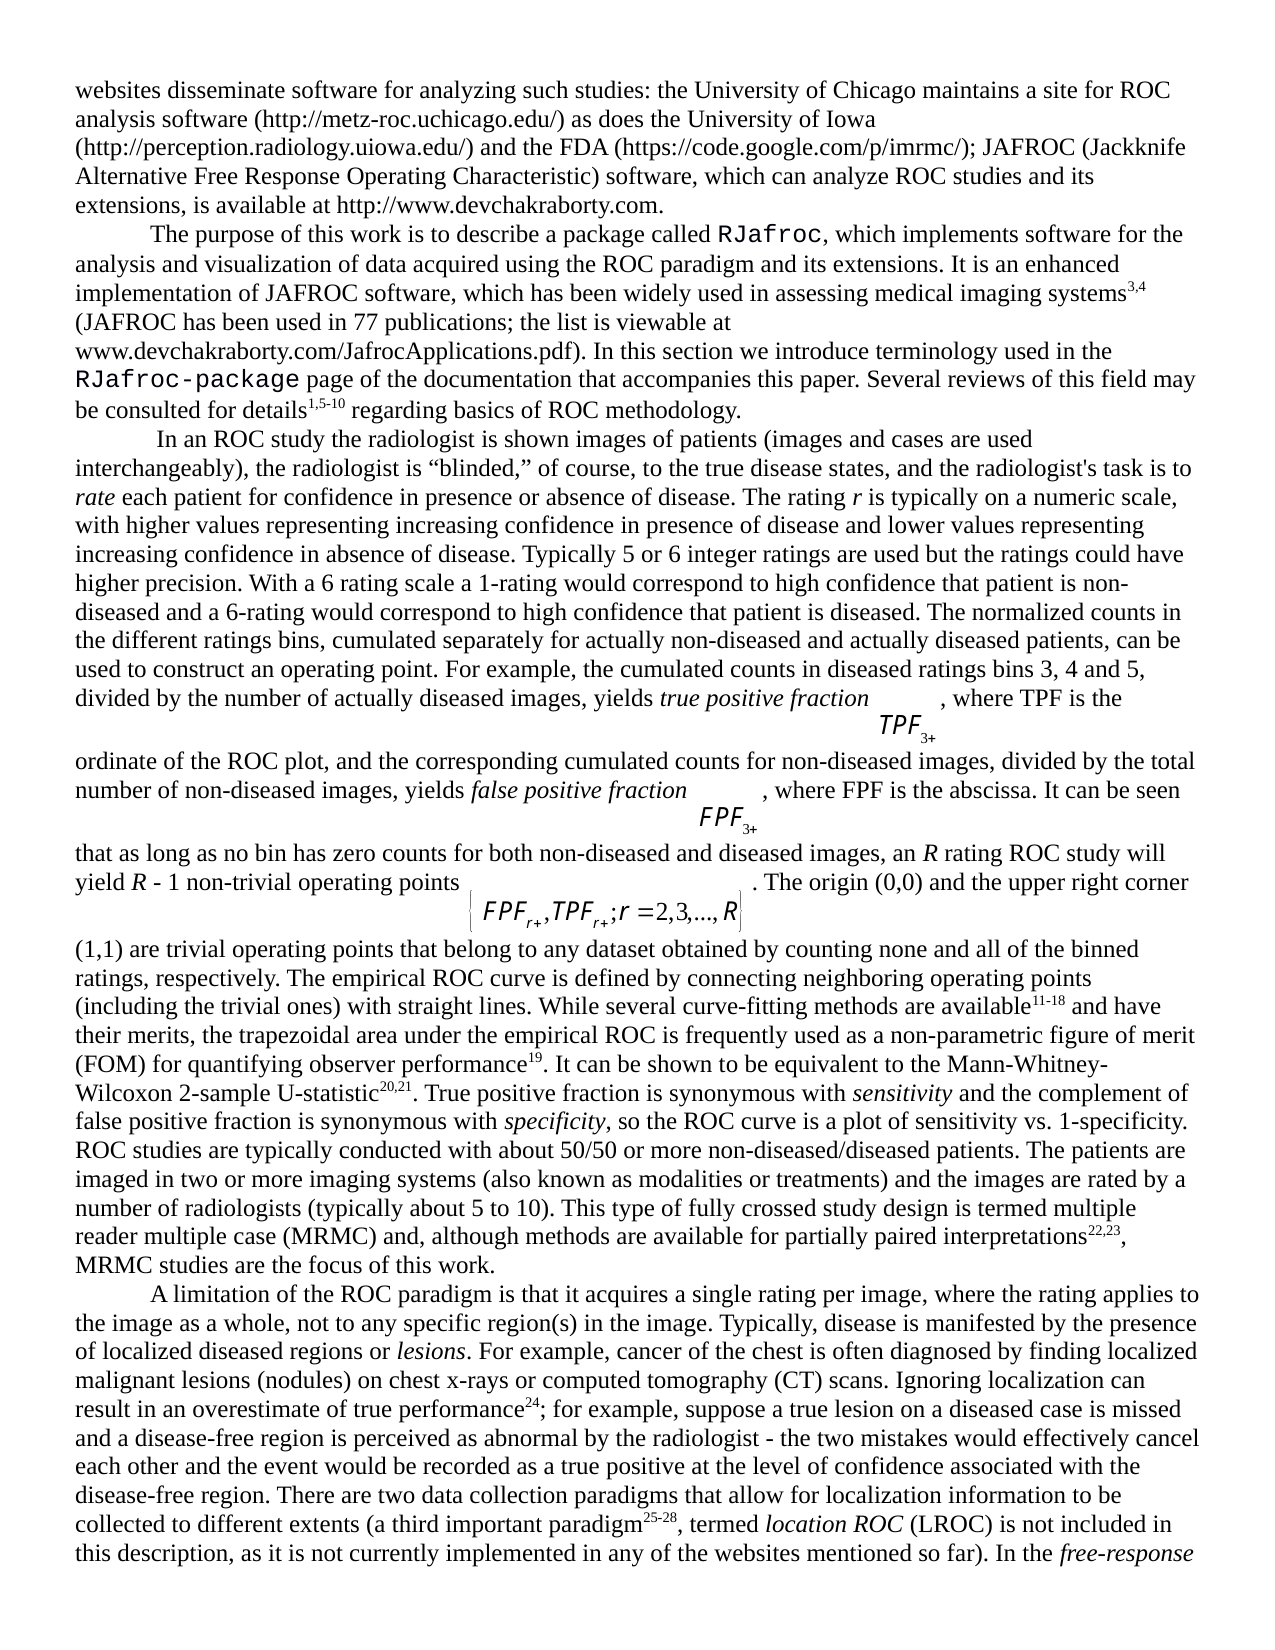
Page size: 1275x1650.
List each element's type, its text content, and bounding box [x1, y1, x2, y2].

text In an ROC study the radiologist is shown images of patients (images and cases are used interchangeably), the radiologist is “blinded,” of course, to the true disease states, and the radiologist's task is to rate each patient for confidence in presence or absence of disease. The rating r is typically on a numeric scale, with higher values representing increasing confidence in presence of disease and lower values representing increasing confidence in absence of disease. Typically 5 or 6 integer ratings are used but the ratings could have higher precision. With a 6 rating scale a 1-rating would correspond to high confidence that patient is non-diseased and a 6-rating would correspond to high confidence that patient is diseased. The normalized counts in the different ratings bins, cumulated separately for actually non-diseased and actually diseased patients, can be used to construct an operating point. For example, the cumulated counts in diseased ratings bins 3, 4 and 5, divided by the number of actually diseased images, yields true positive fraction , where TPF is the ordinate of the ROC plot, and the corresponding cumulated counts for non-diseased images, divided by the total number of non-diseased images, yields false positive fraction , where FPF is the abscissa. It can be seen that as long as no bin has zero counts for both non-diseased and diseased images, an R rating ROC study will yield R - 1 non-trivial operating points . The origin (0,0) and the upper right corner (1,1) are trivial operating points that belong to any dataset obtained by counting none and all of the binned ratings, respectively. The empirical ROC curve is defined by connecting neighboring operating points (including the trivial ones) with straight lines. While several curve-fitting methods are available11-18 and have their merits, the trapezoidal area under the empirical ROC is frequently used as a non-parametric figure of merit (FOM) for quantifying observer performance19. It can be shown to be equivalent to the Mann-Whitney-Wilcoxon 2-sample U-statistic20,21. True positive fraction is synonymous with sensitivity and the complement of false positive fraction is synonymous with specificity, so the ROC curve is a plot of sensitivity vs. 1-specificity. ROC studies are typically conducted with about 50/50 or more non-diseased/diseased patients. The patients are imaged in two or more imaging systems (also known as modalities or treatments) and the images are rated by a number of radiologists (typically about 5 to 10). This type of fully crossed study design is termed multiple reader multiple case (MRMC) and, although methods are available for partially paired interpretations22,23, MRMC studies are the focus of this work. [75, 424, 1200, 1279]
text The purpose of this work is to describe a package called RJafroc, which implements software for the analysis and visualization of data acquired using the ROC paradigm and its extensions. It is an enhanced implementation of JAFROC software, which has been widely used in assessing medical imaging systems3,4 (JAFROC has been used in 77 publications; the list is viewable at www.devchakraborty.com/JafrocApplications.pdf). In this section we introduce terminology used in the RJafroc-package page of the documentation that accompanies this paper. Several reviews of this field may be consulted for details1,5-10 regarding basics of ROC methodology. [75, 219, 1200, 424]
text A limitation of the ROC paradigm is that it acquires a single rating per image, where the rating applies to the image as a whole, not to any specific region(s) in the image. Typically, disease is manifested by the presence of localized diseased regions or lesions. For example, cancer of the chest is often diagnosed by finding localized malignant lesions (nodules) on chest x-rays or computed tomography (CT) scans. Ignoring localization can result in an overestimate of true performance24; for example, suppose a true lesion on a diseased case is missed and a disease-free region is perceived as abnormal by the radiologist - the two mistakes would effectively cancel each other and the event would be recorded as a true positive at the level of confidence associated with the disease-free region. There are two data collection paradigms that allow for localization information to be collected to different extents (a third important paradigm25-28, termed location ROC (LROC) is not included in this description, as it is not currently implemented in any of the websites mentioned so far). In the free-response [75, 1279, 1200, 1566]
text websites disseminate software for analyzing such studies: the University of Chicago maintains a site for ROC analysis software (http://metz-roc.uchicago.edu/) as does the University of Iowa (http://perception.radiology.uiowa.edu/) and the FDA (https://code.google.com/p/imrmc/); JAFROC (Jackknife Alternative Free Response Operating Characteristic) software, which can analyze ROC studies and its extensions, is available at http://www.devchakraborty.com. [75, 75, 1200, 219]
